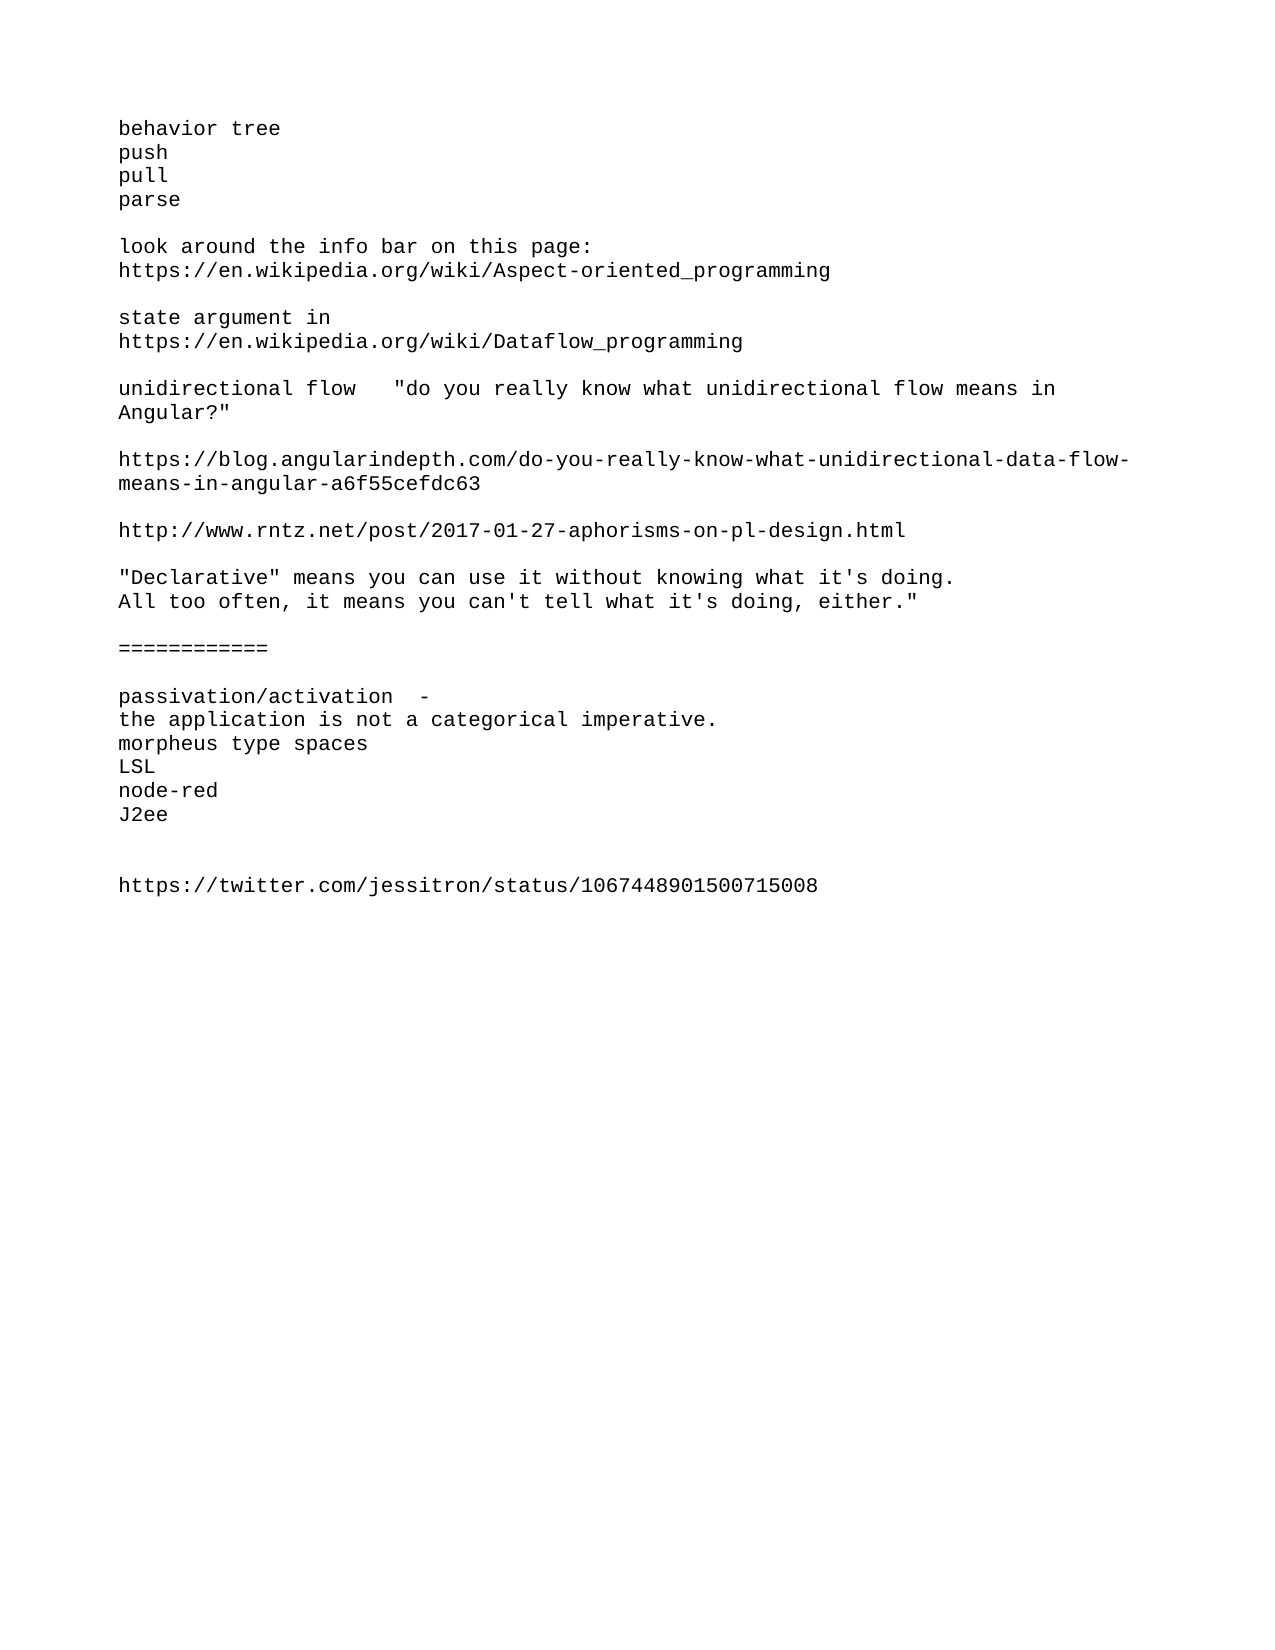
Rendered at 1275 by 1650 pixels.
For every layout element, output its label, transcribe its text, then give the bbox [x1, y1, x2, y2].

text pull [118, 165, 1157, 189]
text passivation/activation - [118, 686, 1157, 709]
text look around the info bar on this page: [118, 236, 1157, 260]
text behavior tree [118, 118, 1157, 142]
text parse [118, 189, 1157, 213]
text https://en.wikipedia.org/wiki/Aspect-oriented_programming [118, 260, 1157, 284]
text https://blog.angularindepth.com/do-you-really-know-what-unidirectional-data-flow-means-in-angular-a6f55cefdc63 [118, 449, 1157, 496]
text push [118, 142, 1157, 165]
text unidirectional flow "do you really know what unidirectional flow means in Angular?" [118, 378, 1157, 426]
text node-red [118, 780, 1157, 804]
text morpheus type spaces [118, 733, 1157, 757]
text All too often, it means you can't tell what it's doing, either." [118, 591, 1157, 615]
text https://en.wikipedia.org/wiki/Dataflow_programming [118, 331, 1157, 354]
text https://twitter.com/jessitron/status/1067448901500715008 [118, 875, 1157, 898]
text LSL [118, 757, 1157, 780]
text ============ [118, 638, 1157, 662]
text "Declarative" means you can use it without knowing what it's doing. [118, 567, 1157, 591]
text state argument in [118, 307, 1157, 331]
text J2ee [118, 804, 1157, 827]
text http://www.rntz.net/post/2017-01-27-aphorisms-on-pl-design.html [118, 520, 1157, 544]
text the application is not a categorical imperative. [118, 709, 1157, 733]
